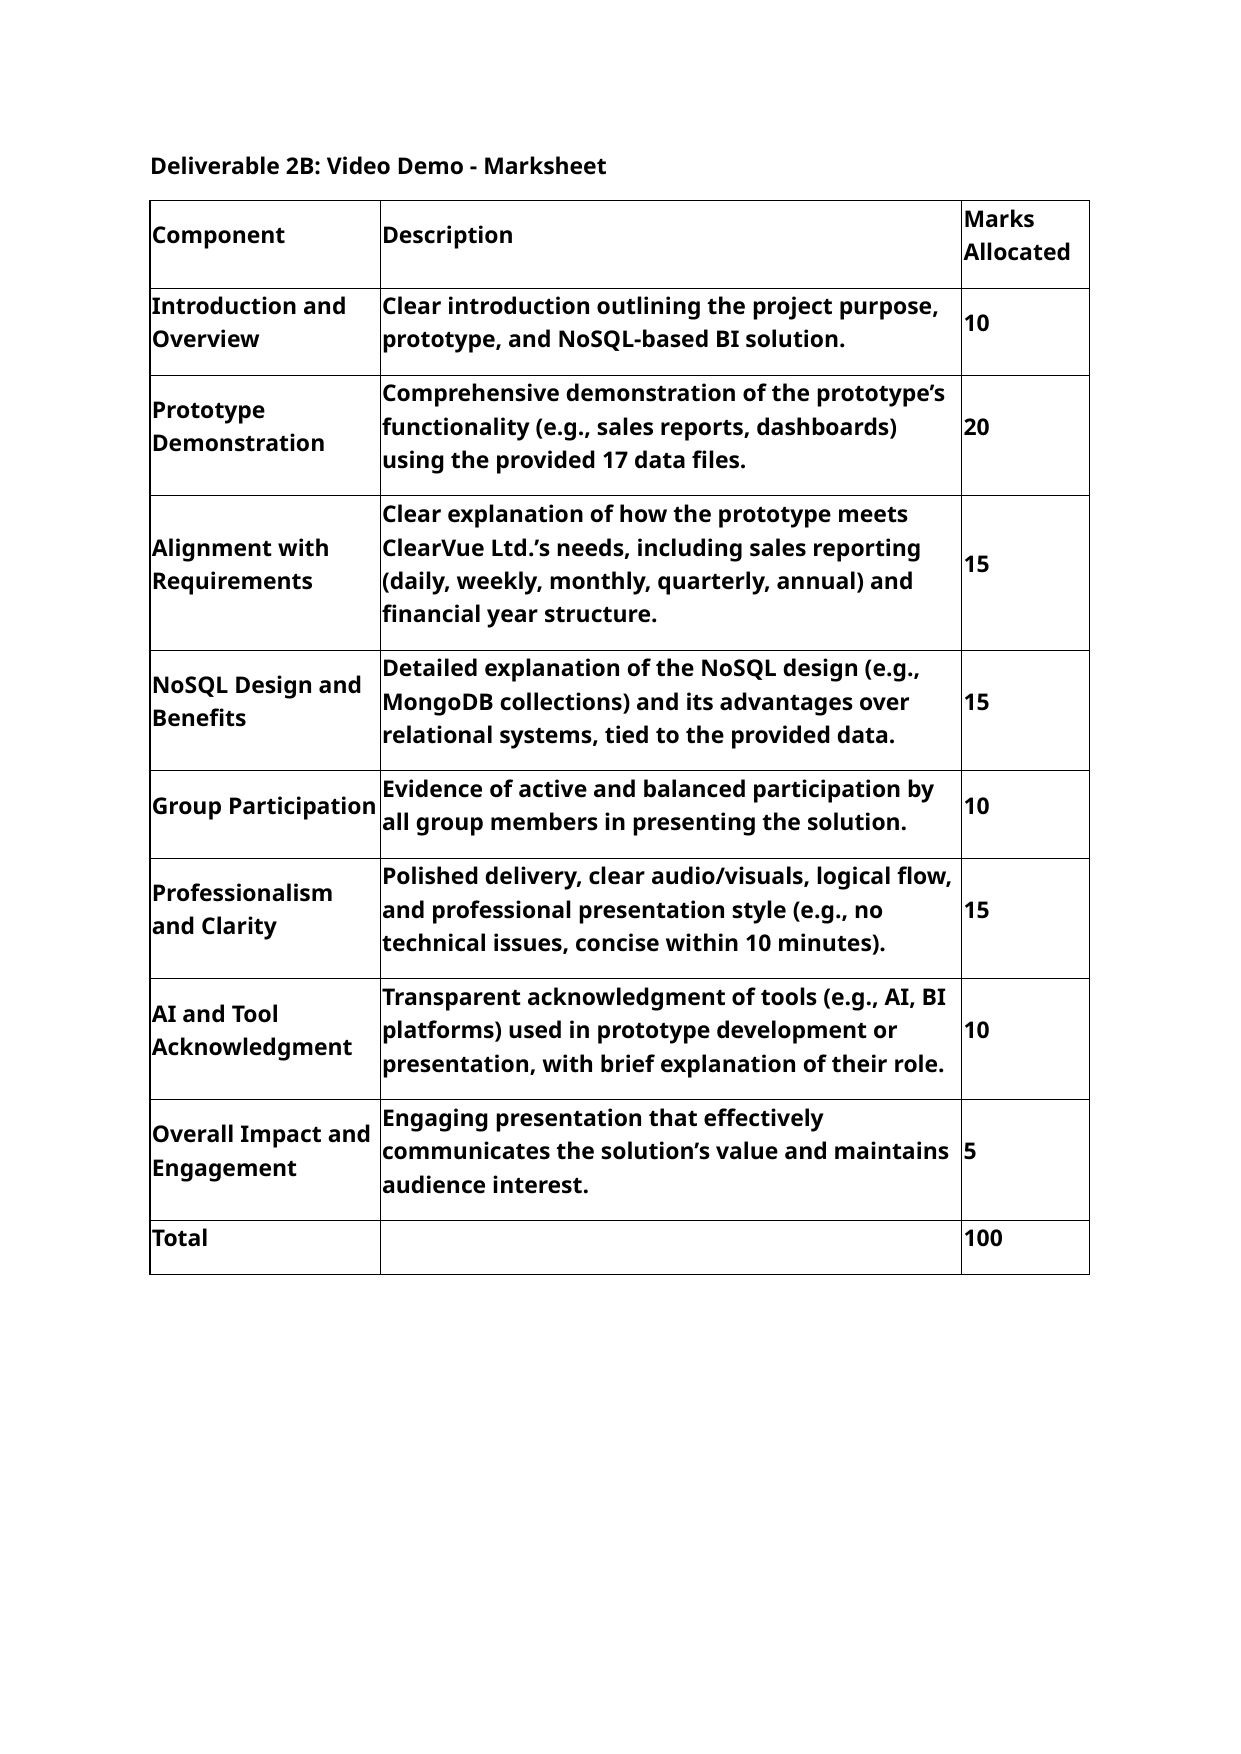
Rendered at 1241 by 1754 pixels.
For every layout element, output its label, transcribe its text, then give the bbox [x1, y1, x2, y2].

table_cell 5 [962, 1100, 1089, 1220]
table_cell Engaging presentation that effectively communicates the solution’s value and maintains audience interest. [381, 1100, 961, 1220]
table_cell 10 [962, 289, 1089, 375]
table_cell Total [151, 1221, 380, 1274]
table_cell Overall Impact and Engagement [151, 1100, 380, 1220]
table_cell 15 [962, 496, 1089, 649]
table_cell Polished delivery, clear audio/visuals, logical flow, and professional presentation style (e.g., no technical issues, concise within 10 minutes). [381, 859, 961, 978]
table_cell Transparent acknowledgment of tools (e.g., AI, BI platforms) used in prototype development or presentation, with brief explanation of their role. [381, 979, 961, 1099]
table_cell [381, 1221, 961, 1274]
table_cell 100 [962, 1221, 1089, 1274]
table_cell 10 [962, 979, 1089, 1099]
table_cell AI and Tool Acknowledgment [151, 979, 380, 1099]
table_cell Comprehensive demonstration of the prototype’s functionality (e.g., sales reports, dashboards) using the provided 17 data files. [381, 376, 961, 495]
table_cell Prototype Demonstration [151, 376, 380, 495]
table_header Marks Allocated [962, 201, 1089, 287]
table_header Description [381, 201, 961, 287]
table_cell Alignment with Requirements [151, 496, 380, 649]
table_cell 15 [962, 651, 1089, 770]
table_cell Professionalism and Clarity [151, 859, 380, 978]
table_cell Introduction and Overview [151, 289, 380, 375]
table_cell Clear introduction outlining the project purpose, prototype, and NoSQL-based BI solution. [381, 289, 961, 375]
table_cell Group Participation [151, 771, 380, 858]
table_cell 10 [962, 771, 1089, 858]
table_header Component [151, 201, 380, 287]
table_cell Clear explanation of how the prototype meets ClearVue Ltd.’s needs, including sales reporting (daily, weekly, monthly, quarterly, annual) and financial year structure. [381, 496, 961, 649]
table_cell 20 [962, 376, 1089, 495]
text Deliverable 2B: Video Demo - Marksheet [150, 150, 1090, 181]
table_cell Detailed explanation of the NoSQL design (e.g., MongoDB collections) and its advantages over relational systems, tied to the provided data. [381, 651, 961, 770]
table_cell NoSQL Design and Benefits [151, 651, 380, 770]
table_cell 15 [962, 859, 1089, 978]
table_cell Evidence of active and balanced participation by all group members in presenting the solution. [381, 771, 961, 858]
